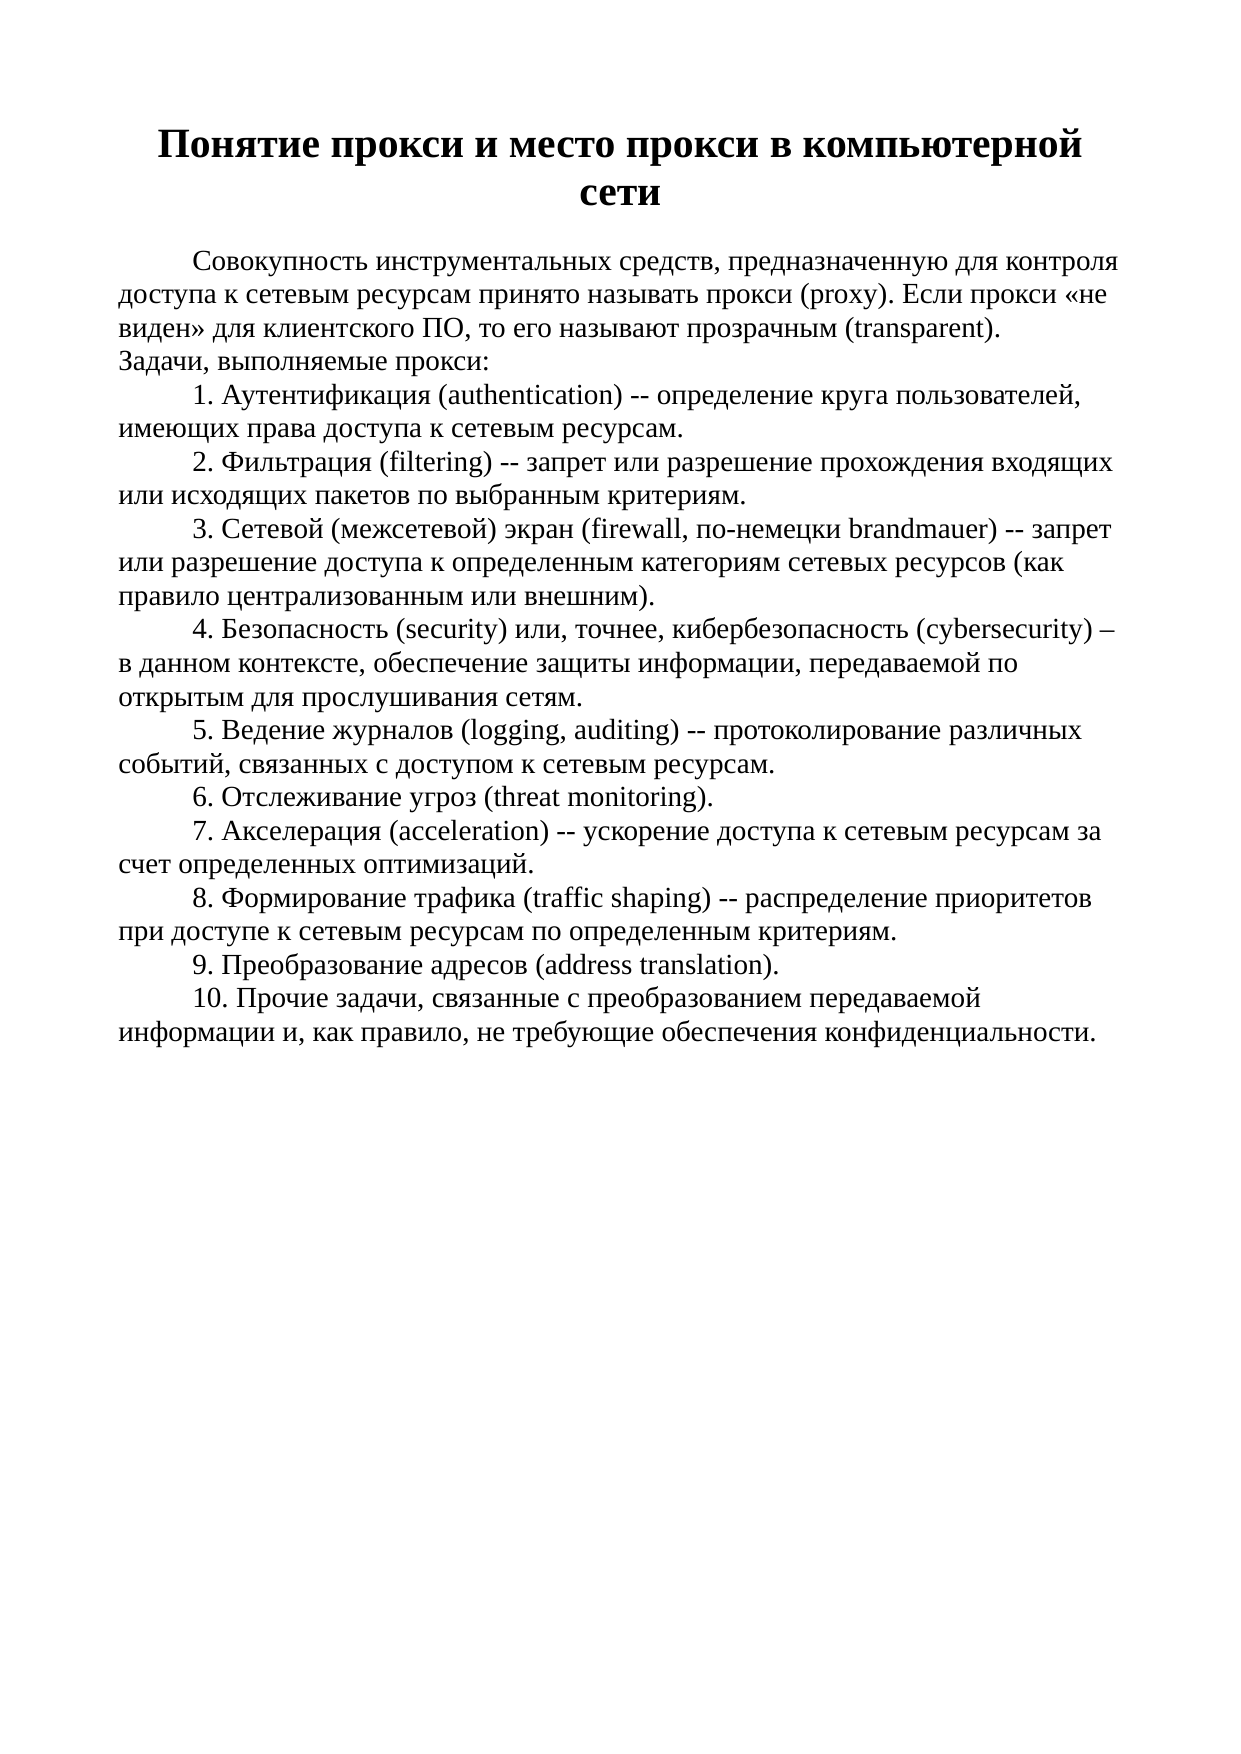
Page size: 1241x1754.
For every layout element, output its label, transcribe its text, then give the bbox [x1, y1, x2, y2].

text доступа к сетевым ресурсам принято называть прокси (proxy). Если прокси «не виден» для клиентского ПО, то его называют прозрачным (transparent). [118, 276, 1122, 343]
text Понятие прокси и место прокси в компьютерной сети [118, 118, 1122, 214]
text 8. Формирование трафика (traffic shaping) -- распределение приоритетов при доступе к сетевым ресурсам по определенным критериям. [118, 880, 1122, 947]
text Совокупность инструментальных средств, предназначенную для контроля [118, 243, 1122, 276]
text 5. Ведение журналов (logging, auditing) -- протоколирование различных событий, связанных с доступом к сетевым ресурсам. [118, 712, 1122, 779]
text 10. Прочие задачи, связанные с преобразованием передаваемой информации и, как правило, не требующие обеспечения конфиденциальности. [118, 981, 1122, 1048]
text 3. Сетевой (межсетевой) экран (firewall, по-немецки brandmauer) -- запрет или разрешение доступа к определенным категориям сетевых ресурсов (как правило централизованным или внешним). [118, 511, 1122, 612]
text 2. Фильтрация (filtering) -- запрет или разрешение прохождения входящих или исходящих пакетов по выбранным критериям. [118, 444, 1122, 511]
text 6. Отслеживание угроз (threat monitoring). [118, 779, 1122, 813]
text 9. Преобразование адресов (address translation). [118, 947, 1122, 981]
text 1. Аутентификация (authentication) -- определение круга пользователей, [118, 377, 1122, 410]
text 7. Акселерация (acceleration) -- ускорение доступа к сетевым ресурсам за счет определенных оптимизаций. [118, 813, 1122, 880]
text имеющих права доступа к сетевым ресурсам. [118, 410, 1122, 444]
text Задачи, выполняемые прокси: [118, 343, 1122, 377]
text 4. Безопасность (security) или, точнее, кибербезопасность (cybersecurity) – в данном контексте, обеспечение защиты информации, передаваемой по открытым для прослушивания сетям. [118, 612, 1122, 712]
